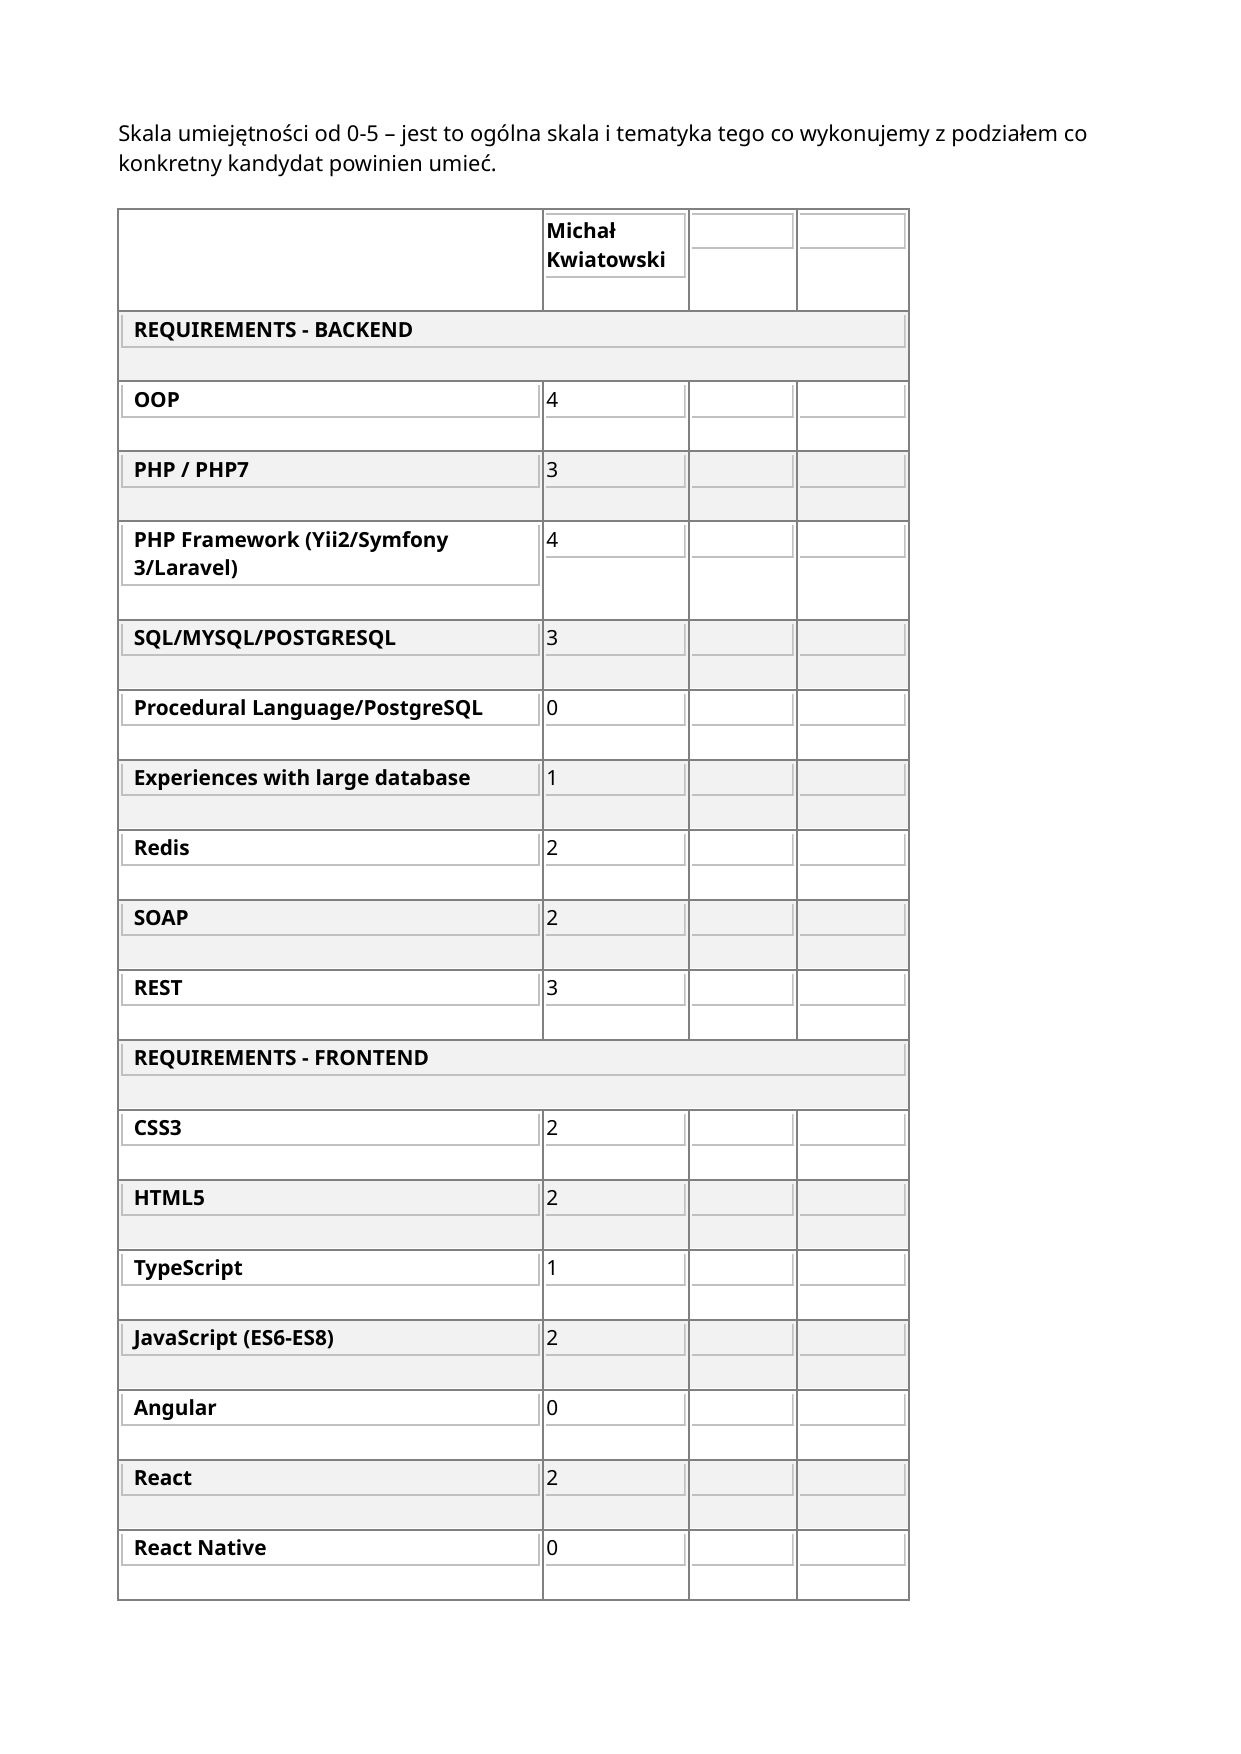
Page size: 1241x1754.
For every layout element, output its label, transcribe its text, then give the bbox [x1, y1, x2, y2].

table_cell [798, 1531, 908, 1598]
table_cell [798, 1321, 908, 1388]
table_header [690, 210, 796, 310]
table_cell 0 [544, 1531, 688, 1598]
table_cell [798, 1391, 908, 1458]
table_cell [798, 1251, 908, 1318]
table_cell [798, 831, 908, 898]
table_cell 2 [544, 1461, 688, 1528]
table_cell [690, 1251, 796, 1318]
table_cell Experiences with large database [119, 761, 542, 828]
table_cell [690, 382, 796, 450]
table_header [119, 210, 542, 310]
table_cell React Native [119, 1531, 542, 1598]
table_cell CSS3 [119, 1111, 542, 1178]
table_cell 3 [544, 452, 688, 520]
table_cell [798, 901, 908, 968]
table_cell [798, 1181, 908, 1248]
table_cell 3 [544, 621, 688, 688]
table_cell Procedural Language/PostgreSQL [119, 691, 542, 758]
table_cell 1 [544, 1251, 688, 1318]
table_cell [798, 761, 908, 828]
table_cell REQUIREMENTS - FRONTEND [119, 1041, 908, 1108]
table_cell 2 [544, 1181, 688, 1248]
table_cell OOP [119, 382, 542, 450]
table_cell [690, 452, 796, 520]
table_cell [690, 761, 796, 828]
table_cell REQUIREMENTS - BACKEND [119, 312, 908, 380]
table_cell 3 [544, 971, 688, 1038]
table_cell [798, 1111, 908, 1178]
table_cell 4 [544, 382, 688, 450]
table_cell 2 [544, 901, 688, 968]
table_cell JavaScript (ES6-ES8) [119, 1321, 542, 1388]
table_cell [798, 522, 908, 618]
table_cell [690, 1111, 796, 1178]
table_cell [798, 971, 908, 1038]
table_cell [690, 621, 796, 688]
table_cell Redis [119, 831, 542, 898]
table_cell PHP / PHP7 [119, 452, 542, 520]
table_cell SQL/MYSQL/POSTGRESQL [119, 621, 542, 688]
table_cell HTML5 [119, 1181, 542, 1248]
table_cell [690, 1461, 796, 1528]
table_cell [690, 1321, 796, 1388]
table_cell 2 [544, 1111, 688, 1178]
table_cell 0 [544, 691, 688, 758]
table_cell [690, 1391, 796, 1458]
table_cell 0 [544, 1391, 688, 1458]
table_header Michał Kwiatowski [544, 210, 688, 310]
table_cell 2 [544, 1321, 688, 1388]
table_cell [690, 691, 796, 758]
table_cell [690, 971, 796, 1038]
table_cell [690, 901, 796, 968]
table_cell 4 [544, 522, 688, 618]
table_cell [798, 382, 908, 450]
table_cell TypeScript [119, 1251, 542, 1318]
table_cell [798, 452, 908, 520]
table_cell [690, 1531, 796, 1598]
table_cell [690, 1181, 796, 1248]
table_cell 2 [544, 831, 688, 898]
table_cell [798, 691, 908, 758]
table_cell React [119, 1461, 542, 1528]
table_cell [798, 621, 908, 688]
table_cell [690, 831, 796, 898]
table_cell [798, 1461, 908, 1528]
text Skala umiejętności od 0-5 – jest to ogólna skala i tematyka tego co wykonujemy z podziałem co konkretny kandydat powinien umieć. [118, 118, 1122, 178]
table_cell PHP Framework (Yii2/Symfony 3/Laravel) [119, 522, 542, 618]
table_cell REST [119, 971, 542, 1038]
table_cell [690, 522, 796, 618]
table_cell 1 [544, 761, 688, 828]
table_cell Angular [119, 1391, 542, 1458]
table_cell SOAP [119, 901, 542, 968]
table_header [798, 210, 908, 310]
